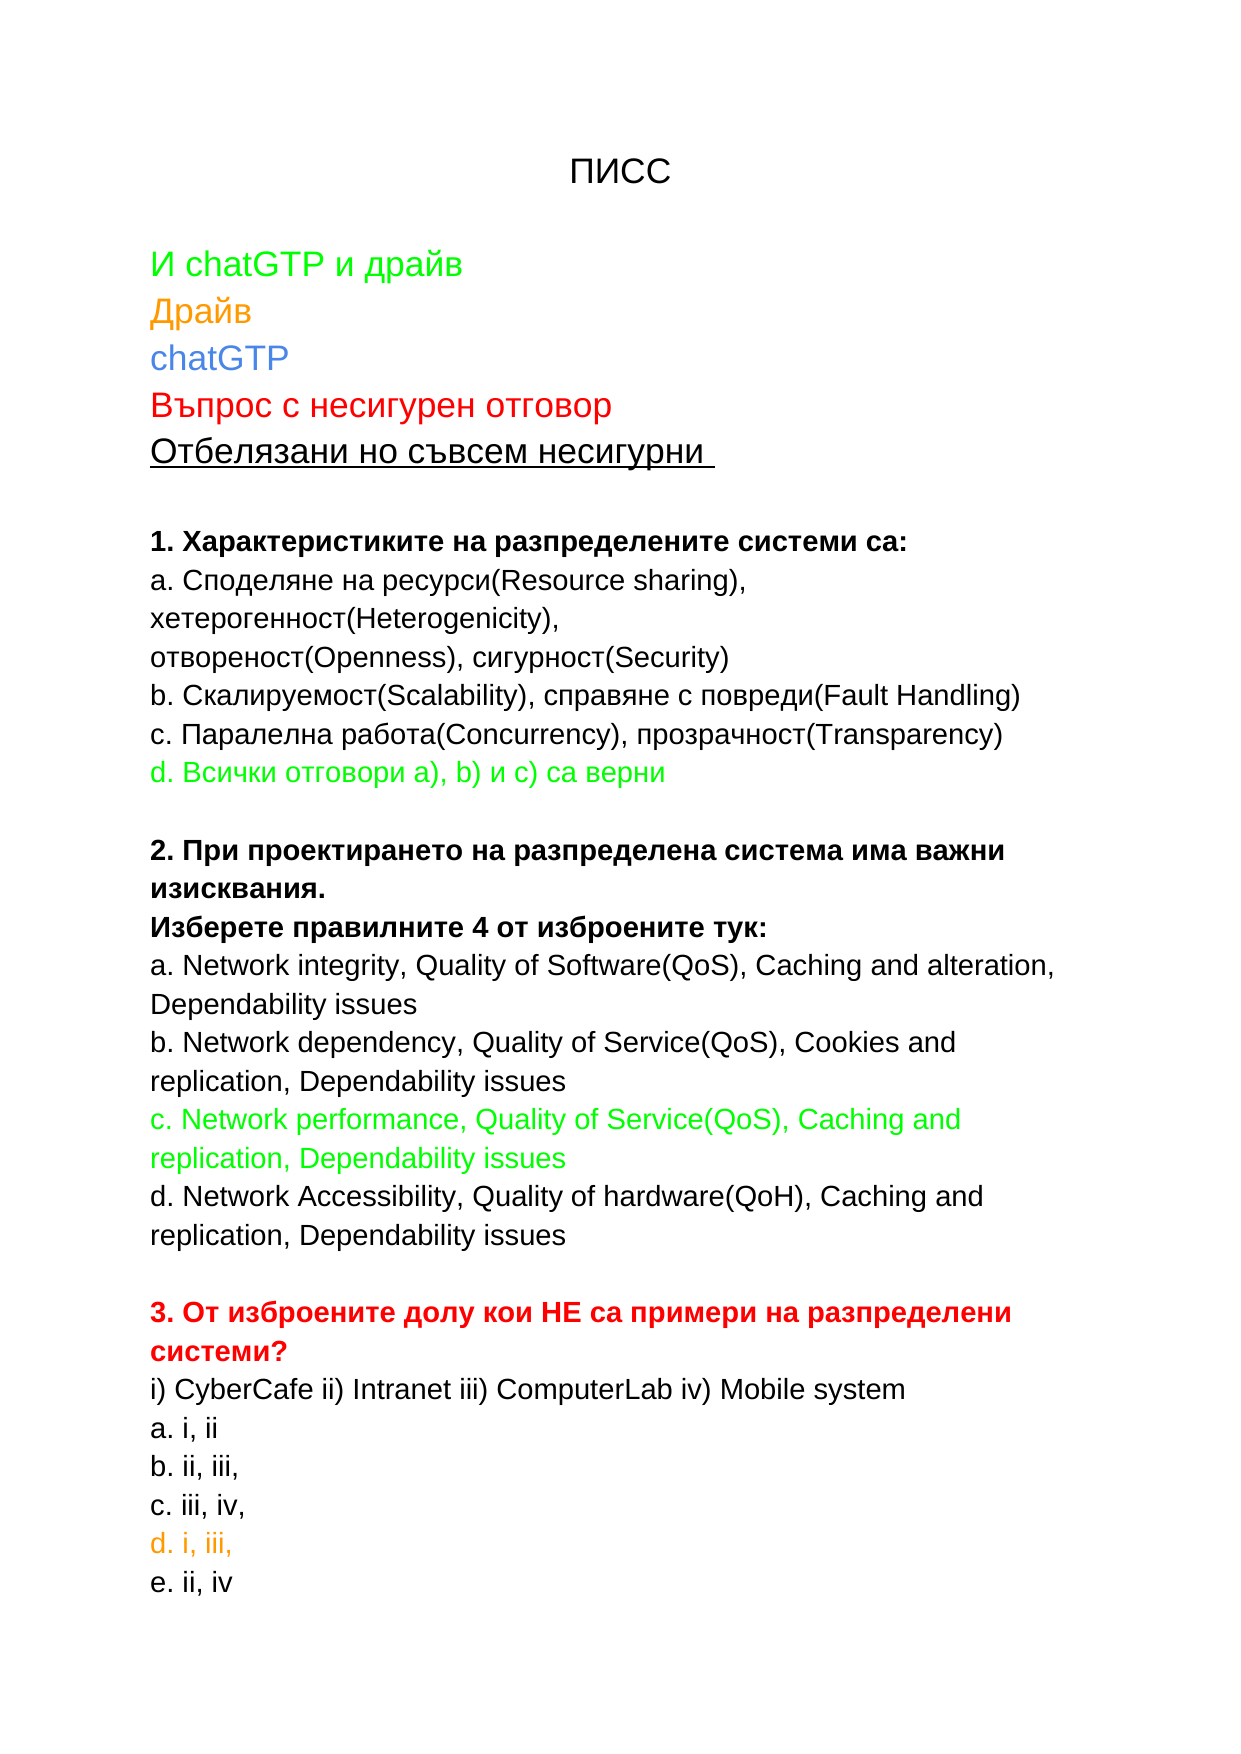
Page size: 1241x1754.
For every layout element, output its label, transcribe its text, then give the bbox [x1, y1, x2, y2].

text Изберете правилните 4 от изброените тук: [150, 909, 1090, 943]
text a. Споделяне на ресурси(Resource sharing), хетерогенност(Heterogenicity), [150, 563, 1090, 635]
text e. ii, iv [150, 1565, 1090, 1598]
text b. Network dependency, Quality of Service(QoS), Cookies and replication, Dependability issues [150, 1025, 1090, 1097]
text a. i, ii [150, 1411, 1090, 1444]
text Dependability issues [150, 987, 1090, 1020]
text 1. Характеристиките на разпределените системи са: [150, 524, 1090, 558]
text b. Скалируемост(Scalability), справяне с повреди(Fault Handling) [150, 678, 1090, 712]
text c. iii, iv, [150, 1488, 1090, 1521]
text chatGTP [150, 337, 1090, 378]
text d. Всички отговори a), b) и c) са верни [150, 755, 1090, 789]
text d. Network Accessibility, Quality of hardware(QoH), Caching and replication, Dependability issues [150, 1179, 1090, 1251]
text b. ii, iii, [150, 1449, 1090, 1483]
text отвореност(Openness), сигурност(Security) [150, 640, 1090, 673]
text И chatGTP и драйв [150, 243, 1090, 284]
text Драйв [150, 290, 1090, 331]
text d. i, iii, [150, 1526, 1090, 1560]
text a. Network integrity, Quality of Software(QoS), Caching and alteration, [150, 948, 1090, 982]
text ПИСС [150, 150, 1090, 191]
text 2. При проектирането на разпределена система има важни изисквания. [150, 832, 1090, 904]
text Въпрос с несигурен отговор [150, 384, 1090, 424]
text c. Network performance, Quality of Service(QoS), Caching and replication, Dependability issues [150, 1102, 1090, 1174]
text i) CyberCafe ii) Intranet iii) ComputerLab iv) Mobile system [150, 1372, 1090, 1406]
text c. Паралелна работа(Concurrency), прозрачност(Transparency) [150, 717, 1090, 750]
text 3. От изброените долу кои НЕ са примери на разпределени системи? [150, 1295, 1090, 1367]
text Отбелязани но съвсем несигурни [150, 431, 1090, 471]
